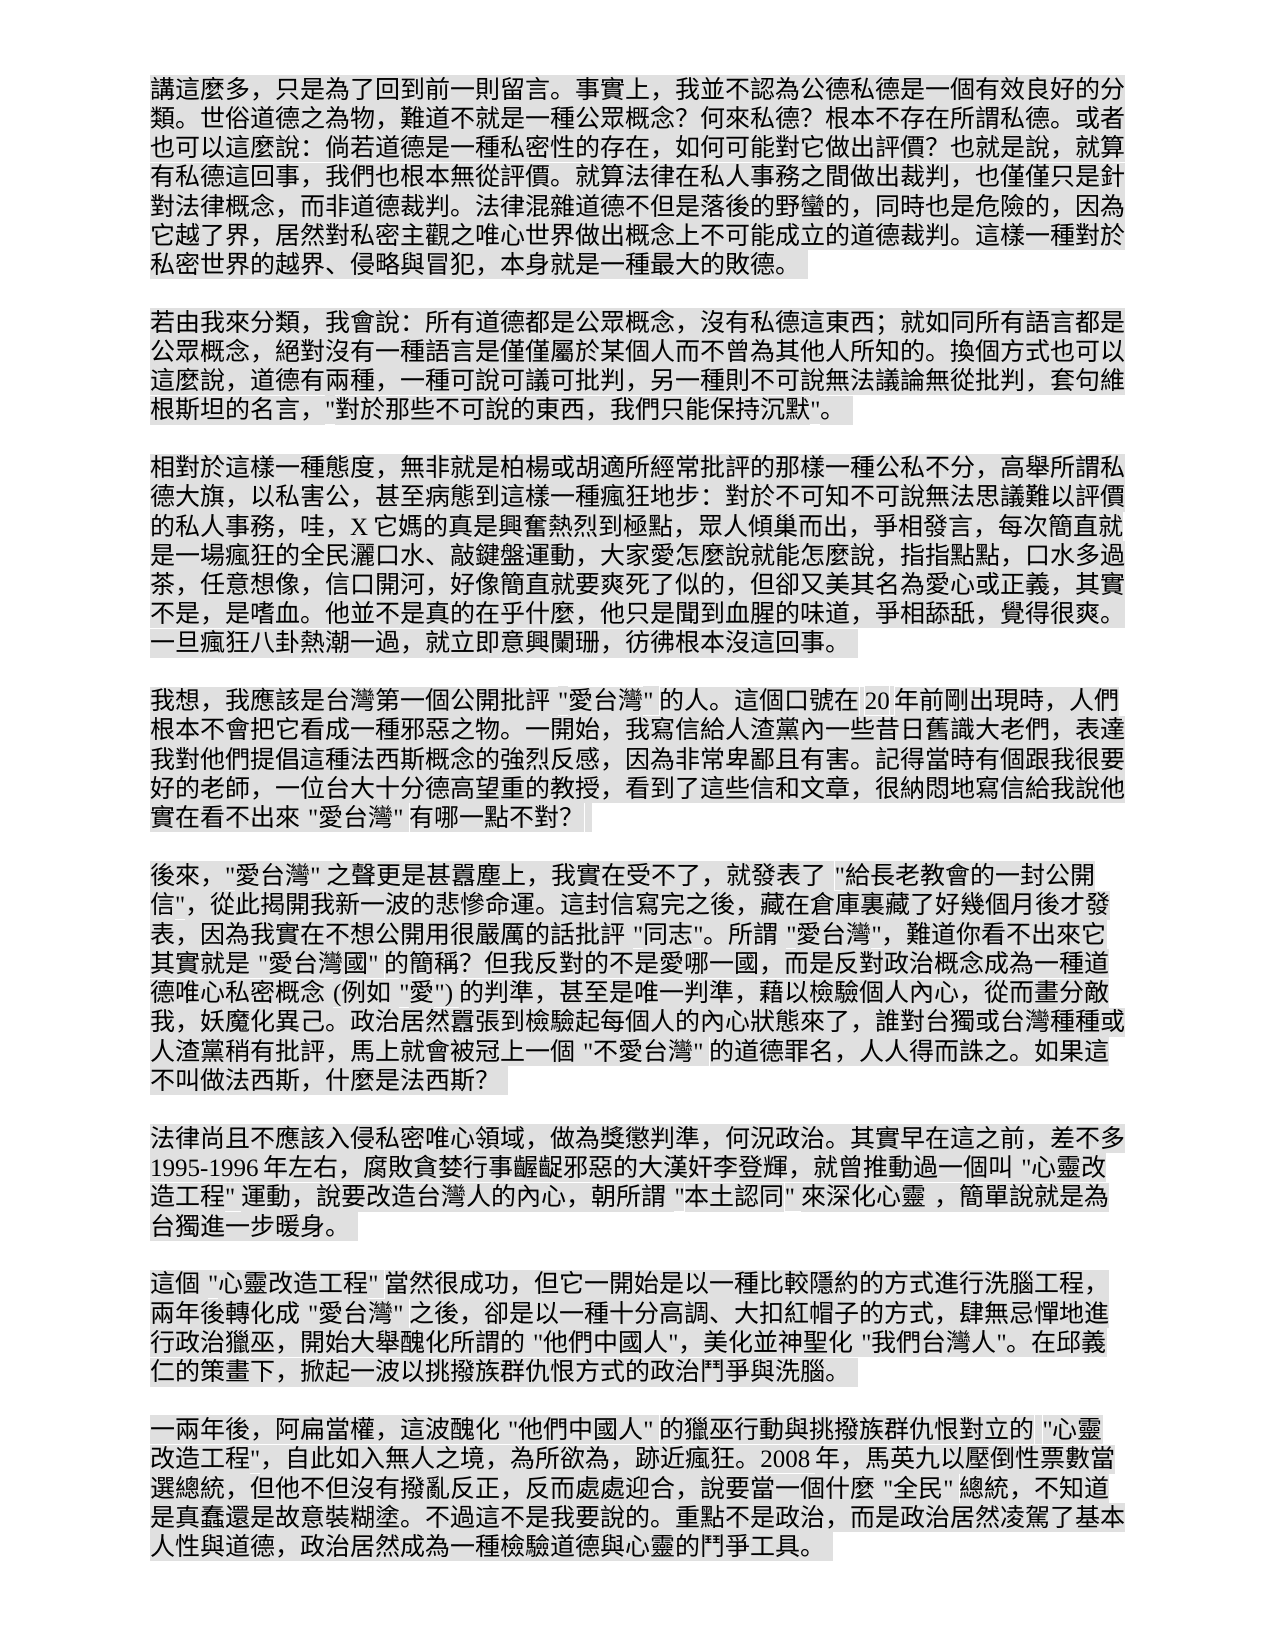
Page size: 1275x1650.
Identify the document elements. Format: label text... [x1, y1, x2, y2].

text 說來大家一定不會相信，我在英國十年，從無一個外國人問我為何是白頭髮？幾歲了？怎麼不去染黑等等這一系列問題。但在台灣，這樣一種詢問，估計一年大約一百次以上，甚至連在百貨公司或電影院一同搭電梯或用餐時完全不認識的路人，都曾經幾次轉頭問我："先生，請問一下，你為什麼白頭髮？怎麼不考慮去染黑？請問你幾歲了？" 等等等。那其實就等於問說 "你怎麼不去縮奶或隆鳥或剃光頭？"一樣無聊且冒犯。西方人很顯然比較不會這樣低級，因為公私分明，對於私領域十分尊重，畢竟那是一個旁人根本無從置喙的領域，就如同某人的小鳥毛究竟應該是什麼顏色，干你屁事？ 這兩天給一群學員上課，主持人劈頭第一句話竟然是跟全體學員說，"你別看他滿頭白髮哦，其實...他是留英的"，彷彿 "滿頭白髮"是一種缺陷似的，因此需要先替我說上幾句辯護，證明我能力和年齡都還能勝任，大家要對我有信心。這其實還算溫和的，至於有些心智能力低下的就更不用說了，指指點點，"啊你是幾歲啦？怎麼會滿頭白髮？用腦過度是不是？啊你不是精神科的醫生，啊你自己也有壓力哦？啊你自己都顧不好，怎麼給人治病啊？" 這一說，往往可以說上十幾二十分鐘。 許多時候，在日常生活中，哪怕也許我只是出去找個麵攤叫一碗麵吃，老闆娘還沒開口，就在她開口前的幾秒鐘，我就知道她要問些什麼了，肯定又是要盤問我這一系列問題。有幾次，我就直接幫對方先問了，"你是要問我為何白頭髮？幾歲了？怎麼不去染黑？" 對不對。許多時候，我很想故意拿對方的各種身體特徵來反問，例如："妳的胸部怎麼腫成這樣？請問妳是在當奶媽嗎？"有些時候，我甚至很想幫對方加碼詢問，比方說："可是，倫家的小鳥毛是黑色的耶！不信嗎？有沒有興趣看看啊？" 我當然不敢這麼做，畢竟我知道人們並無惡意。不過，雖無惡意，八卦卻是一種低能心靈與脆弱人格的特徵。在醫院裏，同事之間，八卦滿天飛，每天都有。我從不參與一句，並非我道德崇高，而是我沒有那樣一種窩囊心靈。我無絲毫興趣私下去議論別人的家務事，太低能了。不但低能，而且深具侵略性，彷彿人不是人，而只是一種八卦的總和。 大多時候，我知道人們從這樣一系列的髮色質問中能得到莫大的低級樂趣，於是我往往就乾脆自動犧牲小我，創造一些讓他們更開心的笑話，以娛大眾。比方說，曾經有病人誇我，"陳醫師好年輕啊，應該還沒七十歲吧？！" 每次我說這類自我嘲諷的笑話給質問者聽，他們就更開心了。 除了白髮，職業也是一個主要發問系列。一旦台灣人知道你是醫生，接下來第一道問題肯定是問你 "一個月賺多少錢？" 然後對你充滿錢財這方面的偏見與認定，認定你一定很有錢。萬一他相信你沒什麼錢而且看你穿著十分破舊，他就會說人家誰誰誰哪個醫生一個月賺多少耶，意思是你肯定不是一個優秀有成就的醫生，然後就會對你逐漸有一種難以掩飾的戲謔與輕蔑。特別是當你在一些比較基層的地區性醫院工作時，甚至連員工同事也會看不起你，意思是說，他不會以一般台灣人對於醫生的那種仰慕佩服的眼光看待你，他覺得他是可以跟你平起平坐的，但他覺得自己就只能用遠距仰角的姿勢去瞻仰其他 "名醫"，因為他認定，倘若你是個 "成功" 的 "名醫"，怎麼可能會來 "這種" 醫院工作？所謂 "這種" 醫院，指的是它很基層，而不是"有名"的大醫院或醫學中心。 講這些是要給公、私問題鋪個路。也許探私窺密帶給許多人一種莫名的興奮快感，特別是當它是一種負面訊息時，也許感覺就更爽了，但這畢竟是一種低能猥瑣心靈的特徵與養份。台灣人的個性似乎就是如此，對於與大眾無關、並且根本無從理解與討論的私領域，非常非常非常非常有興趣，但是，對於公眾是非卻毫無興趣可言。美國就算殺死一億人，恐怕也比不上比方說某個爆奶正妹主播胸前的一粒青春痘更能引起他的興趣與熱情。 你看，每隔一小段時間，台灣社會就會出現某個什麼私人事件，然後媒體就會天天疲勞轟炸，全民參與討論，蠢血沸騰到爆，伸張所謂正義。美國就算侵略血洗一百個國家，也引不起這麼火熱狂暴的興趣與激情。而且，誰敢稍有意見不同，全民便霸凌抹黑之，真的是非常低能猥瑣的一個社會。 我從不去任何其它地方留言，因為我知道幾乎沒有一個地方會在乎公私分明以及私領域之神聖性的問題，簡單說就是，台灣人缺乏議論事情與想法的能力，但是對於製造或談論人身八卦卻十分激情與擅長，熱度破表。 當然，朋友之間要問什麼或談什麼統統都沒問題。上面的白髮例子指的純粹是路人或萍水相逢的陌生人，各自素昧平生，卻對別人的頭髮顏色如此感興趣，這已經不是少數人的問題，而是一種島上極其普遍的文化屬性與現象了；人們對於他人腦殼底下的東西或方寸之間絲毫不感興趣，但卻對於頭皮以上的頭髮顏色居然如此嚴重關切。此一現象之荒唐，就如同台灣人對於哪怕僅僅只是某個路人甲和路人乙之間發生了什麼外人不可能知道的私人糾紛如此熱烈關切，但是，對於事關眾人長久生死存亡的公眾事務，卻完完全全提不起一絲興趣，你很難說這是一種成熟社會或健康心靈的表現。 講這麼多，只是為了回到前一則留言。事實上，我並不認為公德私德是一個有效良好的分類。世俗道德之為物，難道不就是一種公眾概念？何來私德？根本不存在所謂私德。或者也可以這麼說：倘若道德是一種私密性的存在，如何可能對它做出評價？也就是說，就算有私德這回事，我們也根本無從評價。就算法律在私人事務之間做出裁判，也僅僅只是針對法律概念，而非道德裁判。法律混雜道德不但是落後的野蠻的，同時也是危險的，因為它越了界，居然對私密主觀之唯心世界做出概念上不可能成立的道德裁判。這樣一種對於私密世界的越界、侵略與冒犯，本身就是一種最大的敗德。 若由我來分類，我會說：所有道德都是公眾概念，沒有私德這東西；就如同所有語言都是公眾概念，絕對沒有一種語言是僅僅屬於某個人而不曾為其他人所知的。換個方式也可以這麼說，道德有兩種，一種可說可議可批判，另一種則不可說無法議論無從批判，套句維根斯坦的名言，"對於那些不可說的東西，我們只能保持沉默"。 相對於這樣一種態度，無非就是柏楊或胡適所經常批評的那樣一種公私不分，高舉所謂私德大旗，以私害公，甚至病態到這樣一種瘋狂地步：對於不可知不可說無法思議難以評價的私人事務，哇，X它媽的真是興奮熱烈到極點，眾人傾巢而出，爭相發言，每次簡直就是一場瘋狂的全民灑口水、敲鍵盤運動，大家愛怎麼說就能怎麼說，指指點點，口水多過茶，任意想像，信口開河，好像簡直就要爽死了似的，但卻又美其名為愛心或正義，其實不是，是嗜血。他並不是真的在乎什麼，他只是聞到血腥的味道，爭相舔舐，覺得很爽。一旦瘋狂八卦熱潮一過，就立即意興闌珊，彷彿根本沒這回事。 我想，我應該是台灣第一個公開批評 "愛台灣" 的人。這個口號在20年前剛出現時，人們根本不會把它看成一種邪惡之物。一開始，我寫信給人渣黨內一些昔日舊識大老們，表達我對他們提倡這種法西斯概念的強烈反感，因為非常卑鄙且有害。記得當時有個跟我很要好的老師，一位台大十分德高望重的教授，看到了這些信和文章，很納悶地寫信給我說他實在看不出來 "愛台灣" 有哪一點不對？ 後來，"愛台灣" 之聲更是甚囂塵上，我實在受不了，就發表了 "給長老教會的一封公開信"，從此揭開我新一波的悲慘命運。這封信寫完之後，藏在倉庫裏藏了好幾個月後才發表，因為我實在不想公開用很嚴厲的話批評 "同志"。所謂 "愛台灣"，難道你看不出來它其實就是 "愛台灣國" 的簡稱？但我反對的不是愛哪一國，而是反對政治概念成為一種道德唯心私密概念 (例如 "愛") 的判準，甚至是唯一判準，藉以檢驗個人內心，從而畫分敵我，妖魔化異己。政治居然囂張到檢驗起每個人的內心狀態來了，誰對台獨或台灣種種或人渣黨稍有批評，馬上就會被冠上一個 "不愛台灣" 的道德罪名，人人得而誅之。如果這不叫做法西斯，什麼是法西斯？ 法律尚且不應該入侵私密唯心領域，做為獎懲判準，何況政治。其實早在這之前，差不多1995-1996年左右，腐敗貪婪行事齷齪邪惡的大漢奸李登輝，就曾推動過一個叫 "心靈改造工程" 運動，說要改造台灣人的內心，朝所謂 "本土認同" 來深化心靈 ，簡單說就是為台獨進一步暖身。 這個 "心靈改造工程" 當然很成功，但它一開始是以一種比較隱約的方式進行洗腦工程，兩年後轉化成 "愛台灣" 之後，卻是以一種十分高調、大扣紅帽子的方式，肆無忌憚地進行政治獵巫，開始大舉醜化所謂的 "他們中國人"，美化並神聖化 "我們台灣人"。在邱義仁的策畫下，掀起一波以挑撥族群仇恨方式的政治鬥爭與洗腦。 一兩年後，阿扁當權，這波醜化 "他們中國人" 的獵巫行動與挑撥族群仇恨對立的 "心靈改造工程"，自此如入無人之境，為所欲為，跡近瘋狂。2008年，馬英九以壓倒性票數當選總統，但他不但沒有撥亂反正，反而處處迎合，說要當一個什麼 "全民" 總統，不知道是真蠢還是故意裝糊塗。不過這不是我要說的。重點不是政治，而是政治居然凌駕了基本人性與道德，政治居然成為一種檢驗道德與心靈的鬥爭工具。 我當然不是說不能推展統或獨，而是說那樣一種愛台灣式的推展法，恰恰就是一種法西斯，政治顏色凌駕了心靈，凌駕了一切是非善惡，成為這島上唯一的健康心靈指標與道德判準，誰敢對於綠營思維或其人事物有所不敬，誰就會遭到綠色暴民們無所不用其極的群起瘋狂攻擊、騷擾與抹黑。 應該差不多是2002年的初秋吧，因為葉小慧的一篇文章，我覺得我的忍耐已經到了極限，就像戀人的心碎了似的，於是發表了 "一封告別信"，決心跟過去的所謂同志們從此一刀兩斷。如果他們是那光，那我就是那黑暗，總之，光明黑暗兩者絕對湊不到一塊來。 大陸人自然無從體會島內過去20幾年來這段至今持續進行中的歷史，就算島內人士其實也不一定能清楚意識到這一切政治惡性操作。同樣的操作還有很多，例如為了鬥垮國民黨，甚至就連核電政策這樣一種高度專業的理性議題，居然也能炒作成道德獵巫運動與道德檢驗，例如倡導 "我是人，我反核"，意味著誰敢不反核，那麼他的人格、人性與道德就是徹底敗壞，人人得而誅之。這個人渣黨之惡行程度，真是毫無底線，什麼事都幹得出來。 之所以講這些，仍然還是老話一句，我不是要談政治，而是要談公與私的分界，談道德本質之為物，談政治之敗壞人性與是非善惡，談政治之惡質與濫用。意識到這些也許是重要的，因為它或多或少可以讓我們在一片混亂與黑暗喧囂中，盡可能保有一點應有的人性和道德感及是非價值判斷。 (待續) [150, 75, 1125, 1561]
